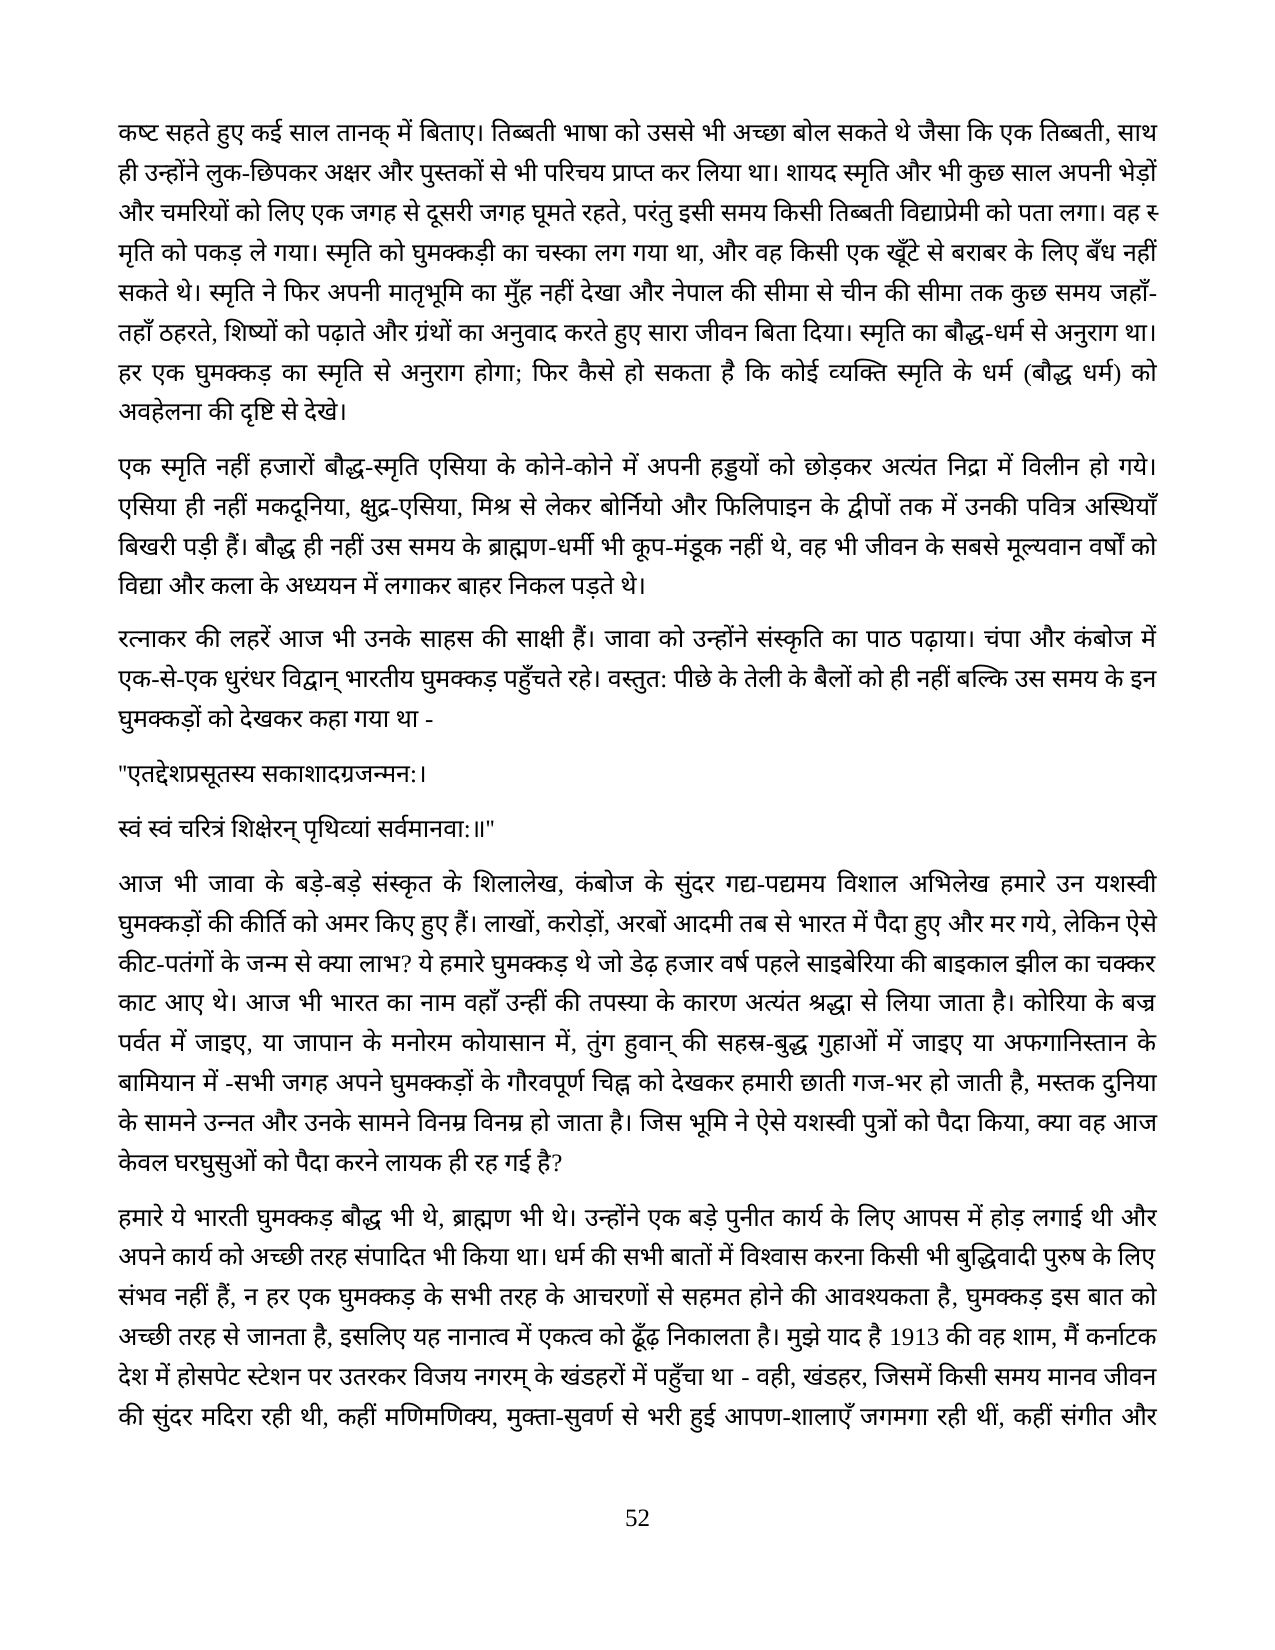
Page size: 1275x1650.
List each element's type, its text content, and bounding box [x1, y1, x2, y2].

text स्‍वं स्‍वं चरित्रं शिक्षेरन् पृथिव्‍यां सर्वमानवा:॥'' [118, 814, 1157, 848]
text अंत में आगे चलने का निश्‍चय करके दोनों तिब्‍बत के भीतर घुसे। यद्यपि स्‍मृति ने अपने साथी को ठोक-पीटकर वहाँ तक पहुँचाया, तो भी वह उस धातु का नहीं बना था, जिसके कि स्‍मृतिज्ञान-कीर्ति थे। स्‍मृति संस्कृत के धुरंधर पंडित थे, लेकिन वह देख रहे थे कि तिब्‍बती भाषा जाने बिना उनका सारा गुण गोबर है। उन्‍होंने निश्‍चय किया, पहले तिब्‍बती भाषा पर अधिकार प्राप्‍त करना चाहिए। यह कोई मुश्किल बात न थी, बस सब-कुछ छोड़कर तिब्‍बती मानव-समाज में डूब जाने की आवश्‍यकता थी। उस वक्‍त तिब्‍बत में जहाँ-तहाँ संस्कृत के जानने वाले व्‍यक्ति भी मिलते थे, स्‍मृति ने उनका परिचय अपने लिए भारी विघ्‍न समझा। भारत आने वाले मार्ग के पास के गाँव डांग में उन्‍हें इसका हर लगा, वह ब्रह्मपुत्र पार और दो दिन के रास्‍ते पर तानक् चले गये। ग्‍यारहवीं शताब्‍दी के मध्‍य में तानक् के लोग कैसे रहे होंगे, यह इसी से समझा जा सकता है कि आज भी वहाँ के लोग खेती पर नहीं अधिकतर मेषपालन पर गुजारा करते हैं और उनका अधिक समय भी स्‍थायी घरों में नहीं बल्कि काले तंबुओं में बीतता है। स्‍मृति एक फटा-पुराना चीथड़ा लपेटे, बड़ी गरीबी की हालत में तानक् पहुँचे। टूटी-फूटी बोली में मजूरी ढूँढ़ते हुए खाने-कपड़े पर किसी के यहाँ नौकर हो गये। स्‍मृति के मालिक मालकिन अधिक कठोरहृदय के थे, विशेषकर मालकिन तो फूटी आँखों नहीं देखना चाहती थीं कि स्‍मृति एक क्षण भी बिना काम के बैठें। स्‍मृति ने सब कष्‍ट सहते हुए कई साल तानक् में बिताए। तिब्‍बती भाषा को उससे भी अच्छा बोल सकते थे जैसा कि एक तिब्‍बती, साथ ही उन्‍होंने लुक-छिपकर अक्षर और पुस्‍तकों से भी परिचय प्राप्‍त कर लिया था। शायद स्‍मृति और भी कुछ साल अपनी भेड़ों और चमरियों को लिए एक जगह से दूसरी जगह घूमते रहते, परंतु इसी समय किसी तिब्‍बती विद्याप्रेमी को पता लगा। वह स्‍मृति को पकड़ ले गया। स्‍मृति को घुमक्कड़ी का चस्‍का लग गया था, और वह किसी एक खूँटे से बराबर के लिए बँध नहीं सकते थे। स्‍मृति ने फिर अपनी मातृभूमि का मुँह नहीं देखा और नेपाल की सीमा से चीन की सीमा तक कुछ समय जहाँ-तहाँ ठहरते, शिष्‍यों को पढ़ाते और ग्रंथों का अनुवाद करते हुए सारा जीवन बिता दिया। स्‍मृति का बौद्ध-धर्म से अनुराग था। हर एक घुमक्कड़ का स्‍मृति से अनुराग होगा; फिर कैसे हो सकता है कि कोई व्‍यक्ति स्‍मृति के धर्म (बौद्ध धर्म) को अवहेलना की दृष्टि से देखे। [118, 118, 1157, 431]
text हमारे ये भारती घुमक्कड़ बौद्ध भी थे, ब्राह्मण भी थे। उन्‍होंने एक बड़े पुनीत कार्य के लिए आपस में होड़ लगाई थी और अपने कार्य को अच्छी तरह संपादित भी किया था। धर्म की सभी बातों में विश्‍वास करना किसी भी बुद्धिवादी पुरुष के लिए संभव नहीं हैं, न हर एक घुमक्कड़ के सभी तरह के आचरणों से सहमत होने की आवश्‍यकता है, घुमक्कड़ इस बात को अच्छी तरह से जानता है, इसलिए यह नानात्‍व में एकत्‍व को ढूँढ़ निकालता है। मुझे याद है 1913 की वह शाम, मैं कर्नाटक देश में होसपेट स्‍टेशन पर उतरकर विजय नगरम् के खंडहरों में पहुँचा था - वही, खंडहर, जिसमें किसी समय मानव जीवन की सुंदर मदिरा रही थी, कहीं मणिमणिक्‍य, मुक्‍ता-सुवर्ण से भरी हुई आपण-शालाएँ जगमगा रही थीं, कहीं संगीत और [118, 1203, 1157, 1435]
text आज भी जावा के बड़े-बड़े संस्कृत के शिलालेख, कंबोज के सुंदर गद्य-पद्यमय विशाल अभिलेख हमारे उन यशस्वी घुमक्कड़ों की कीर्ति को अमर किए हुए हैं। लाखों, करोड़ों, अरबों आदमी तब से भारत में पैदा हुए और मर गये, लेकिन ऐसे कीट-पतंगों के जन्‍म से क्या लाभ? ये हमारे घुमक्कड़ थे जो डेढ़ हजार वर्ष पहले साइबेरिया की बाइकाल झील का चक्कर काट आए थे। आज भी भारत का नाम वहाँ उन्‍हीं की तपस्‍या के कारण अत्यंत श्रद्धा से लिया जाता है। कोरिया के बज्र पर्वत में जाइए, या जापान के मनोरम कोयासान में, तुंग हुवान् की सहस्र-बुद्ध गुहाओं में जाइए या अफगानिस्‍तान के बामियान में -सभी जगह अपने घुमक्कड़ों के गौरवपूर्ण चिह्न को देखकर हमारी छाती गज-भर हो जाती है, मस्‍तक दुनिया के सामने उन्‍नत और उनके सामने विनम्र विनम्र हो जाता है। जिस भूमि ने ऐसे यशस्वी पुत्रों को पैदा किया, क्या वह आज केवल घरघुसुओं को पैदा करने लायक ही रह गई है? [118, 869, 1157, 1181]
text रत्‍नाकर की लहरें आज भी उनके साहस की साक्षी हैं। जावा को उन्‍होंने संस्‍कृति का पाठ पढ़ाया। चंपा और कंबोज में एक-से-एक धुरंधर विद्वान् भारतीय घुमक्कड़ पहुँचते रहे। वस्‍तुत: पीछे के तेली के बैलों को ही नहीं बल्कि उस समय के इन घुमक्कड़ों को देखकर कहा गया था - [118, 625, 1157, 738]
text ''एतद्देशप्रसूतस्‍य सकाशादग्रजन्‍मन:। [118, 759, 1157, 793]
text एक स्‍मृति नहीं हजारों बौद्ध-स्‍मृति एसिया के कोने-कोने में अपनी हड्डयों को छोड़कर अत्यंत निद्रा में विलीन हो गये। एसिया ही नहीं मकदूनिया, क्षुद्र-एसिया, मिश्र से लेकर बोर्नियो और फिलिपाइन के द्वीपों तक में उनकी पवित्र अस्थियाँ बिखरी पड़ी हैं। बौद्ध ही नहीं उस समय के ब्राह्मण-धर्मी भी कूप-मंडूक नहीं थे, वह भी जीवन के सबसे मूल्‍यवान वर्षों को विद्या और कला के अध्‍ययन में लगाकर बाहर निकल पड़ते थे। [118, 452, 1157, 604]
